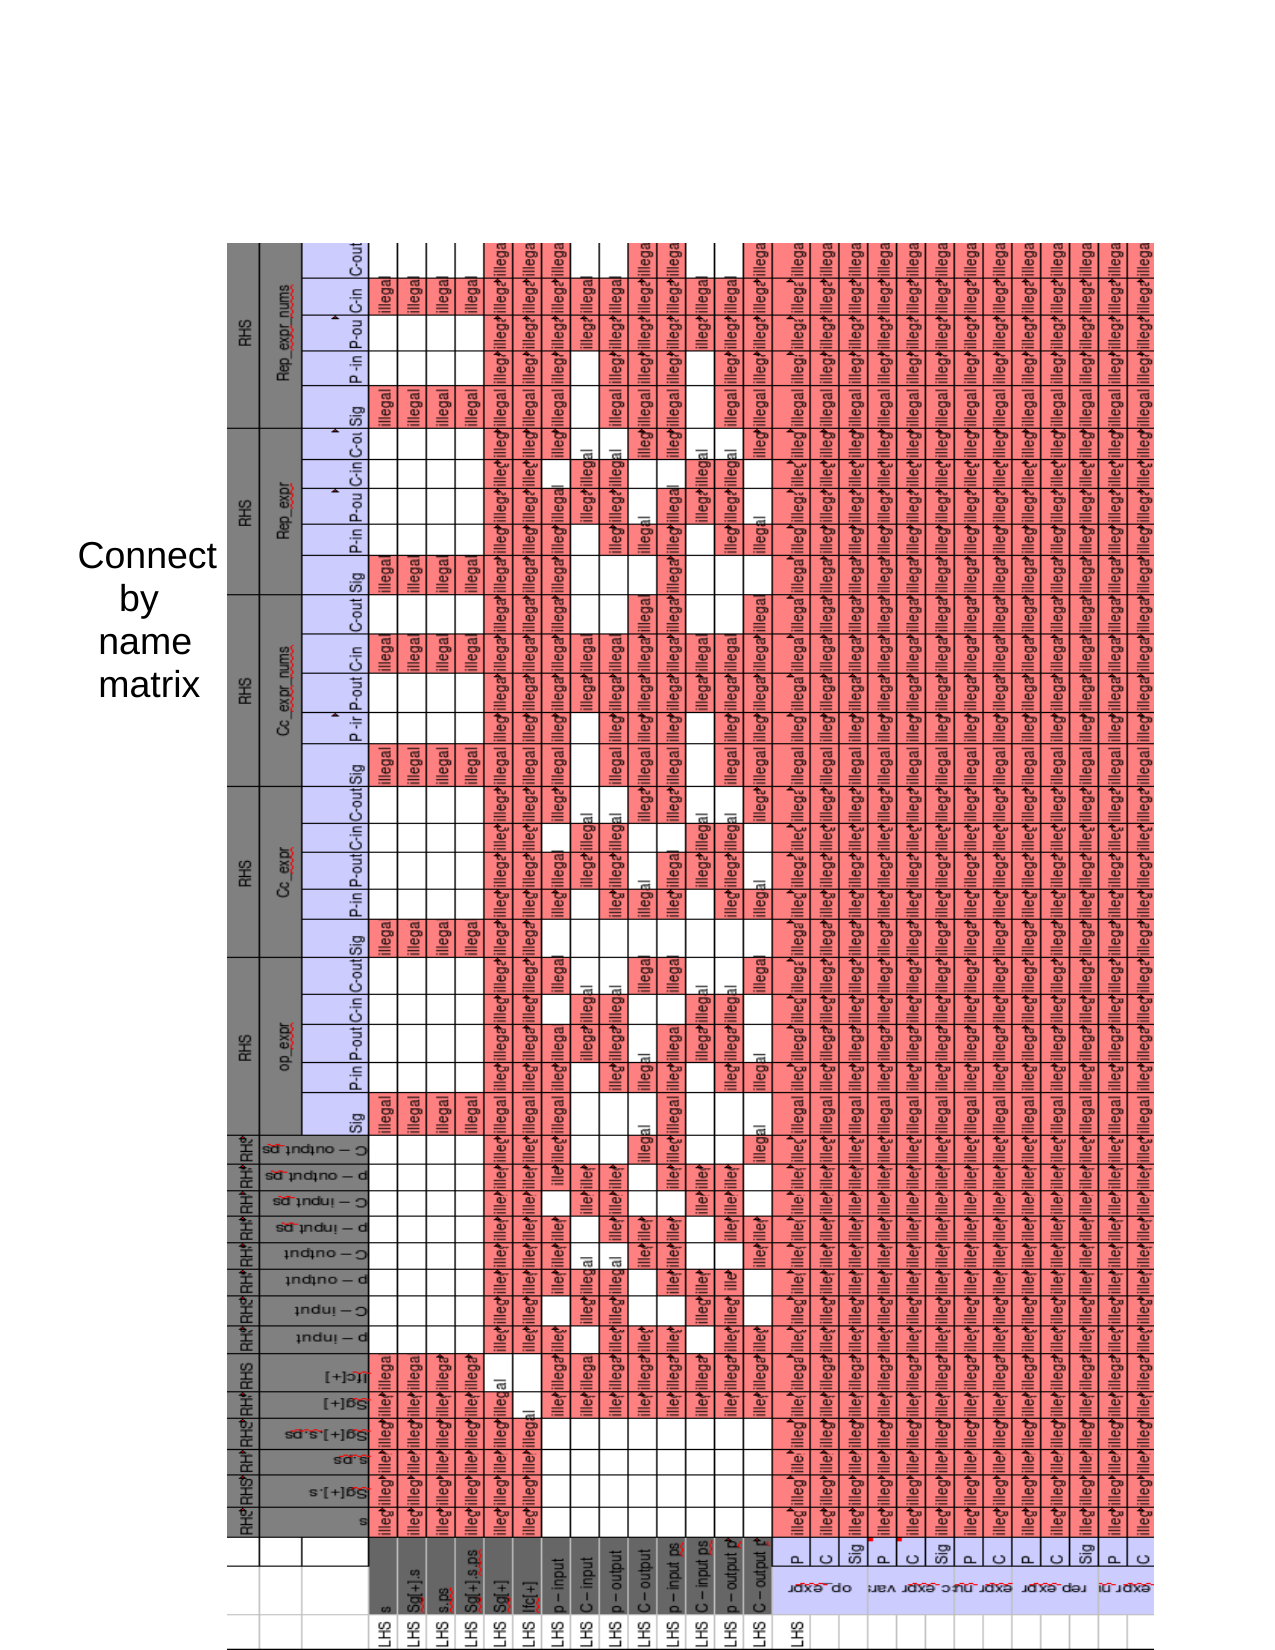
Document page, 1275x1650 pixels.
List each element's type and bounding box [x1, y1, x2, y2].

picture [227, 243, 1154, 1650]
